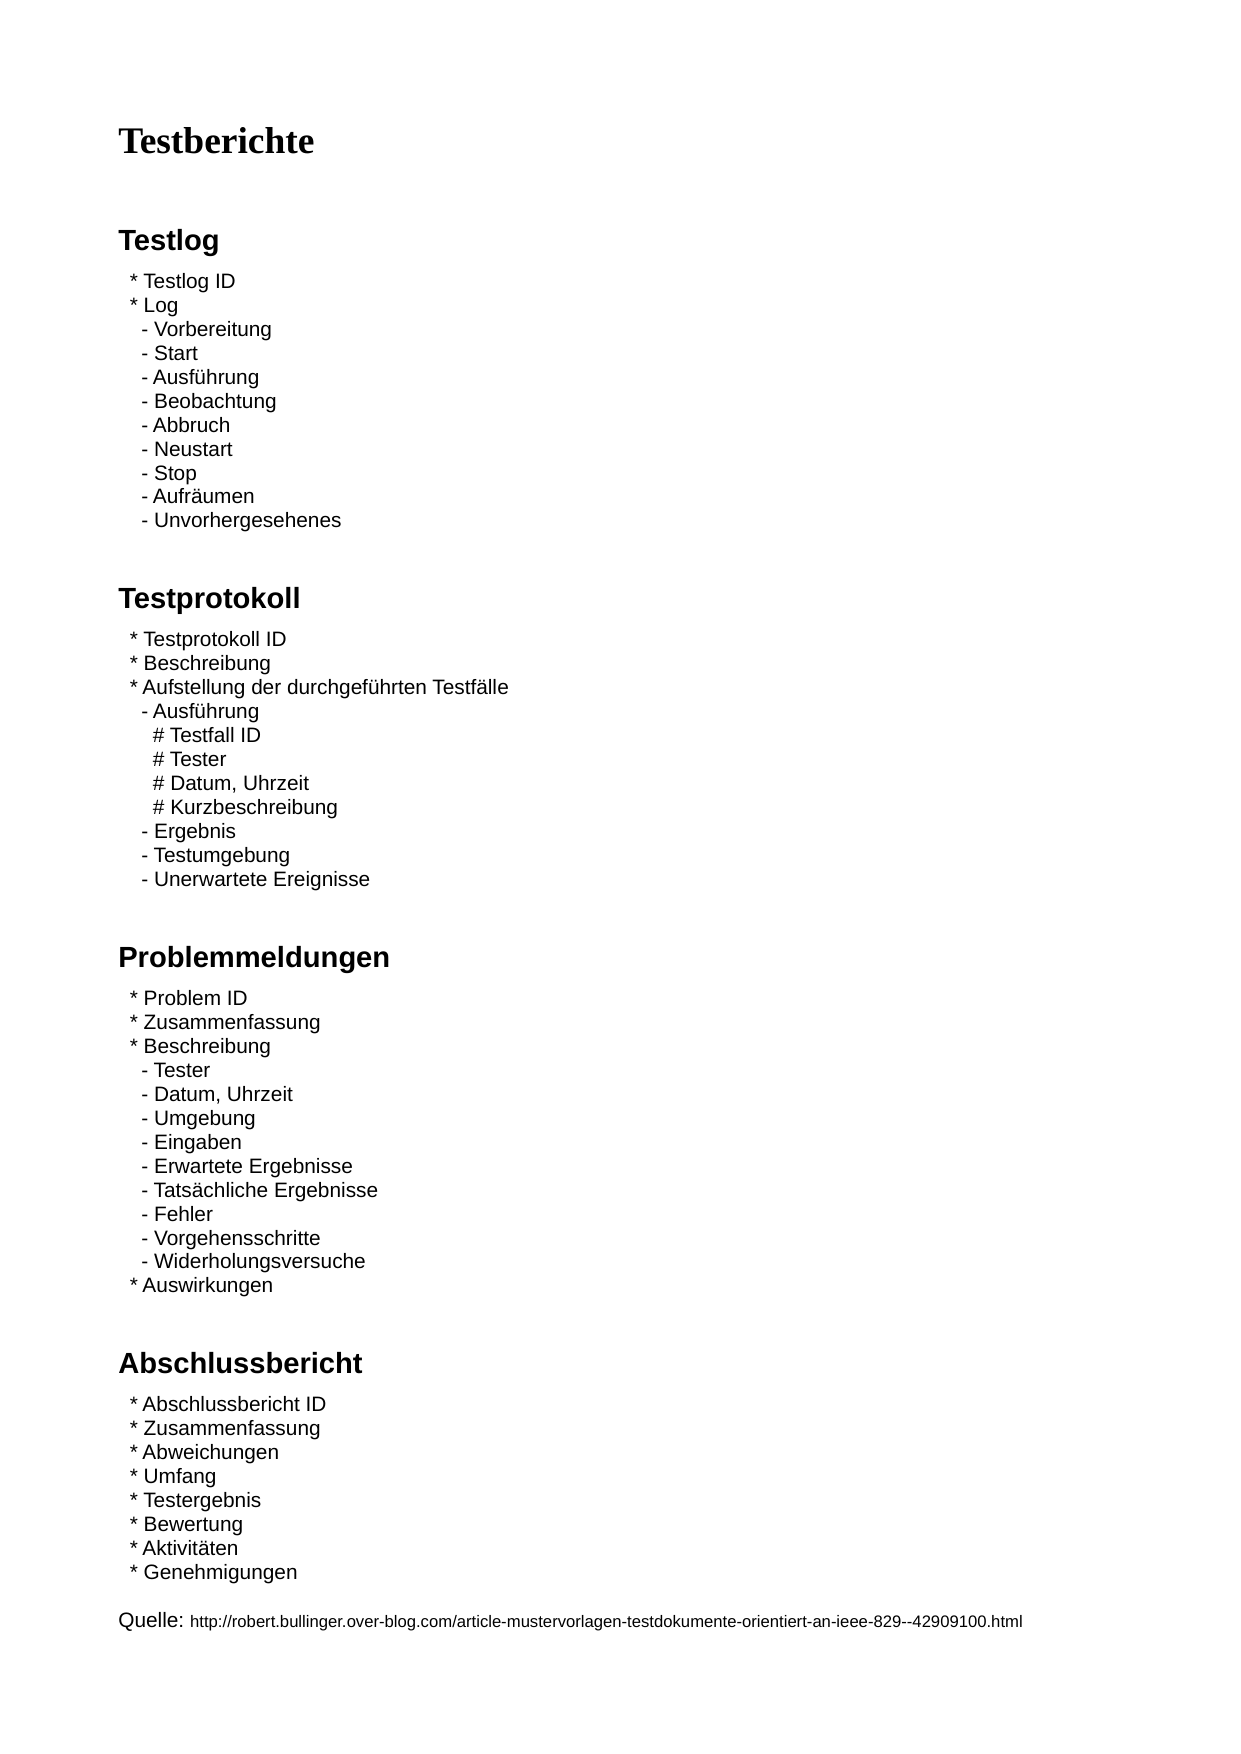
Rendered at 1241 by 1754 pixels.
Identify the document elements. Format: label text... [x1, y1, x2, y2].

text - Unvorhergesehenes [118, 508, 1122, 532]
text * Bewertung [118, 1512, 1122, 1536]
text # Testfall ID [118, 723, 1122, 747]
subtitle Abschlussbericht [118, 1346, 1122, 1380]
text * Auswirkungen [118, 1273, 1122, 1297]
text - Tatsächliche Ergebnisse [118, 1177, 1122, 1201]
text - Ergebnis [118, 819, 1122, 843]
text # Kurzbeschreibung [118, 795, 1122, 819]
text - Testumgebung [118, 843, 1122, 867]
text - Ausführung [118, 699, 1122, 723]
text * Problem ID [118, 986, 1122, 1010]
text - Neustart [118, 436, 1122, 460]
text - Widerholungsversuche [118, 1249, 1122, 1273]
text - Start [118, 341, 1122, 364]
text - Vorbereitung [118, 317, 1122, 341]
text * Abschlussbericht ID [118, 1392, 1122, 1416]
text - Stop [118, 460, 1122, 484]
text - Ausführung [118, 364, 1122, 388]
text * Testprotokoll ID [118, 627, 1122, 651]
subtitle Problemmeldungen [118, 940, 1122, 973]
text - Vorgehensschritte [118, 1225, 1122, 1249]
text - Datum, Uhrzeit [118, 1082, 1122, 1106]
text - Umgebung [118, 1106, 1122, 1129]
text * Abweichungen [118, 1440, 1122, 1464]
subtitle Testlog [118, 223, 1122, 256]
text - Unerwartete Ereignisse [118, 867, 1122, 891]
text * Beschreibung [118, 651, 1122, 675]
text * Aktivitäten [118, 1536, 1122, 1560]
text # Tester [118, 747, 1122, 771]
text - Fehler [118, 1201, 1122, 1225]
text # Datum, Uhrzeit [118, 771, 1122, 795]
text * Aufstellung der durchgeführten Testfälle [118, 675, 1122, 699]
text * Beschreibung [118, 1034, 1122, 1058]
text - Erwartete Ergebnisse [118, 1153, 1122, 1177]
text * Testergebnis [118, 1488, 1122, 1512]
text * Umfang [118, 1464, 1122, 1488]
text - Eingaben [118, 1129, 1122, 1153]
text - Beobachtung [118, 388, 1122, 412]
text * Log [118, 293, 1122, 317]
text - Abbruch [118, 412, 1122, 436]
text * Zusammenfassung [118, 1010, 1122, 1034]
subtitle Testprotokoll [118, 581, 1122, 615]
text - Aufräumen [118, 484, 1122, 508]
text * Zusammenfassung [118, 1416, 1122, 1440]
text Quelle: http://robert.bullinger.over-blog.com/article-mustervorlagen-testdokumente-orientiert-an-ieee-829--42909100.html [118, 1608, 1122, 1632]
text - Tester [118, 1058, 1122, 1082]
text * Genehmigungen [118, 1560, 1122, 1584]
subtitle Testberichte [118, 118, 1122, 161]
text * Testlog ID [118, 269, 1122, 293]
